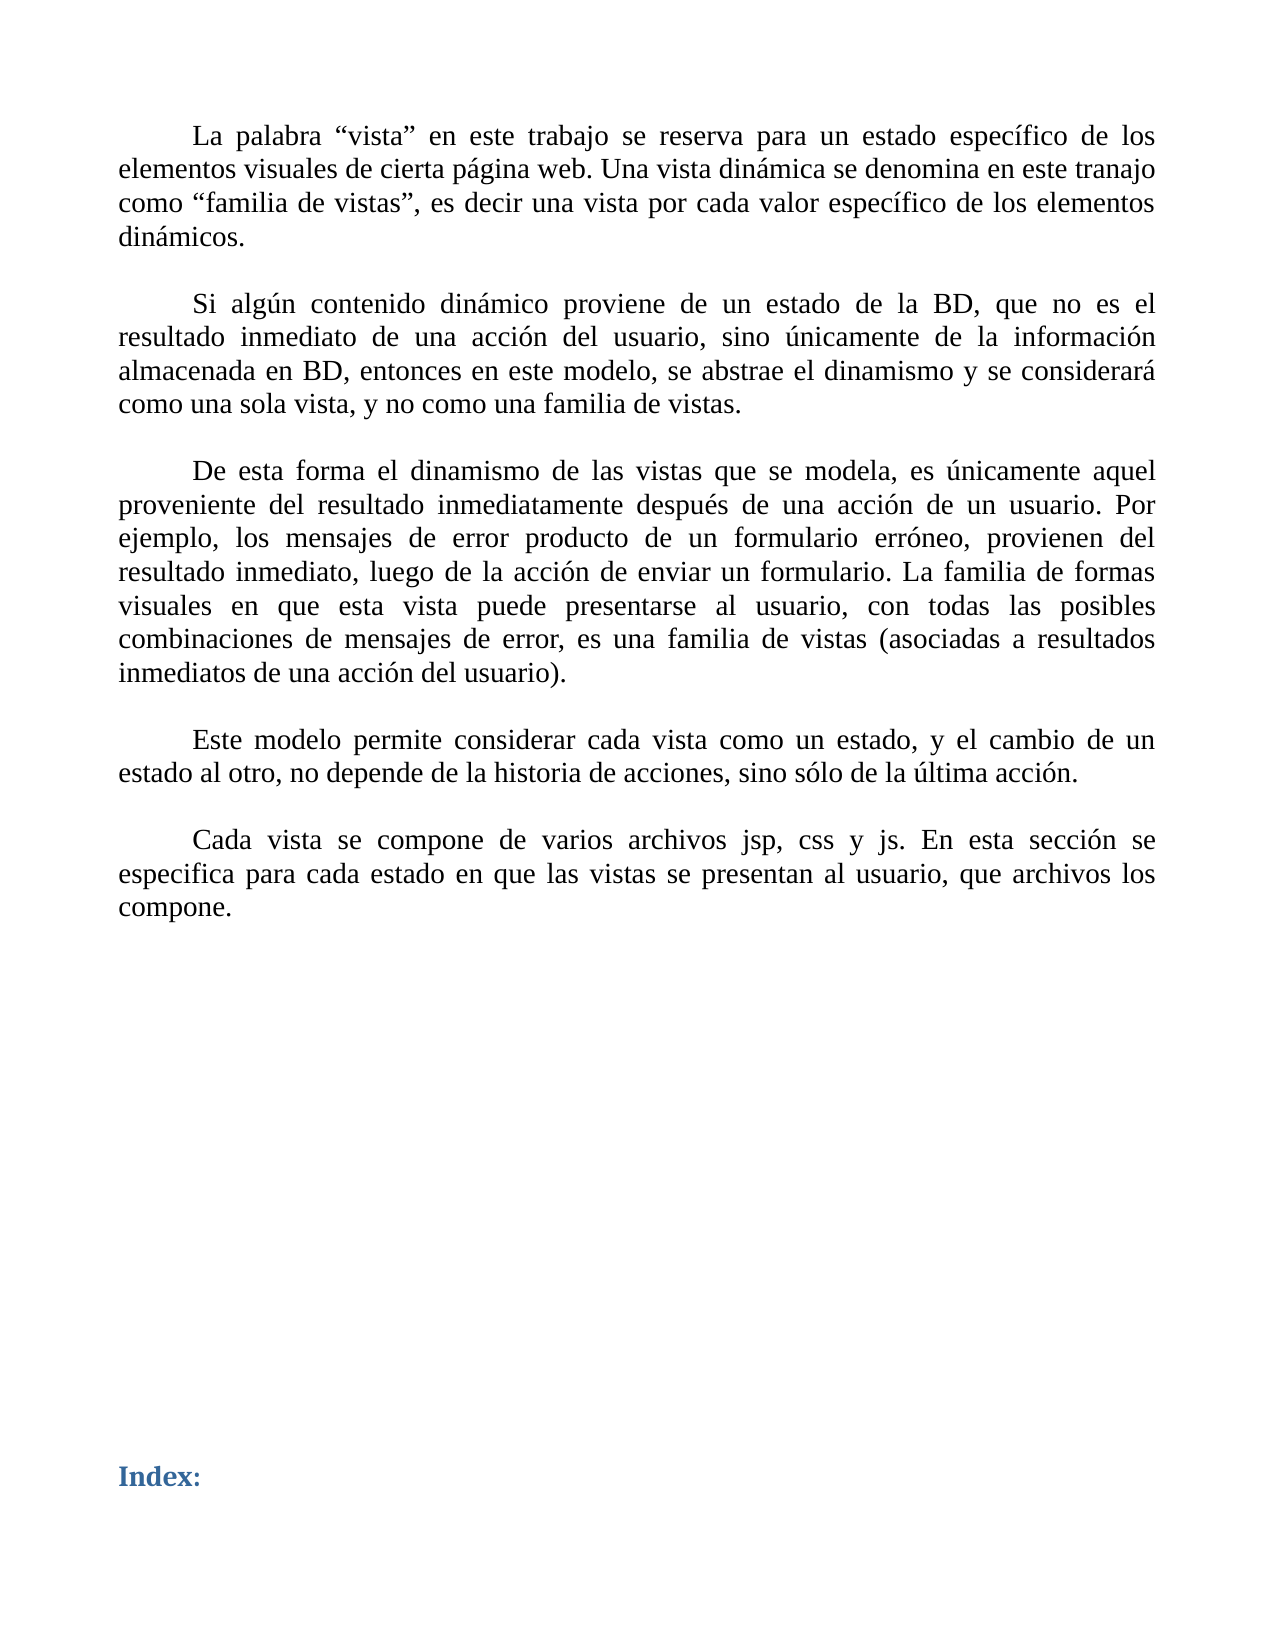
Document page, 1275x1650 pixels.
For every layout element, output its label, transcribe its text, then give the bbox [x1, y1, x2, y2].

text La palabra “vista” en este trabajo se reserva para un estado específico de los elementos visuales de cierta página web. Una vista dinámica se denomina en este tranajo como “familia de vistas”, es decir una vista por cada valor específico de los elementos dinámicos. [118, 118, 1157, 252]
text De esta forma el dinamismo de las vistas que se modela, es únicamente aquel proveniente del resultado inmediatamente después de una acción de un usuario. Por ejemplo, los mensajes de error producto de un formulario erróneo, provienen del resultado inmediato, luego de la acción de enviar un formulario. La familia de formas visuales en que esta vista puede presentarse al usuario, con todas las posibles combinaciones de mensajes de error, es una familia de vistas (asociadas a resultados inmediatos de una acción del usuario). [118, 453, 1157, 688]
text Index: [118, 1460, 1157, 1493]
text Este modelo permite considerar cada vista como un estado, y el cambio de un estado al otro, no depende de la historia de acciones, sino sólo de la última acción. [118, 722, 1157, 789]
text Si algún contenido dinámico proviene de un estado de la BD, que no es el resultado inmediato de una acción del usuario, sino únicamente de la información almacenada en BD, entonces en este modelo, se abstrae el dinamismo y se considerará como una sola vista, y no como una familia de vistas. [118, 286, 1157, 420]
text Cada vista se compone de varios archivos jsp, css y js. En esta sección se especifica para cada estado en que las vistas se presentan al usuario, que archivos los compone. [118, 822, 1157, 923]
